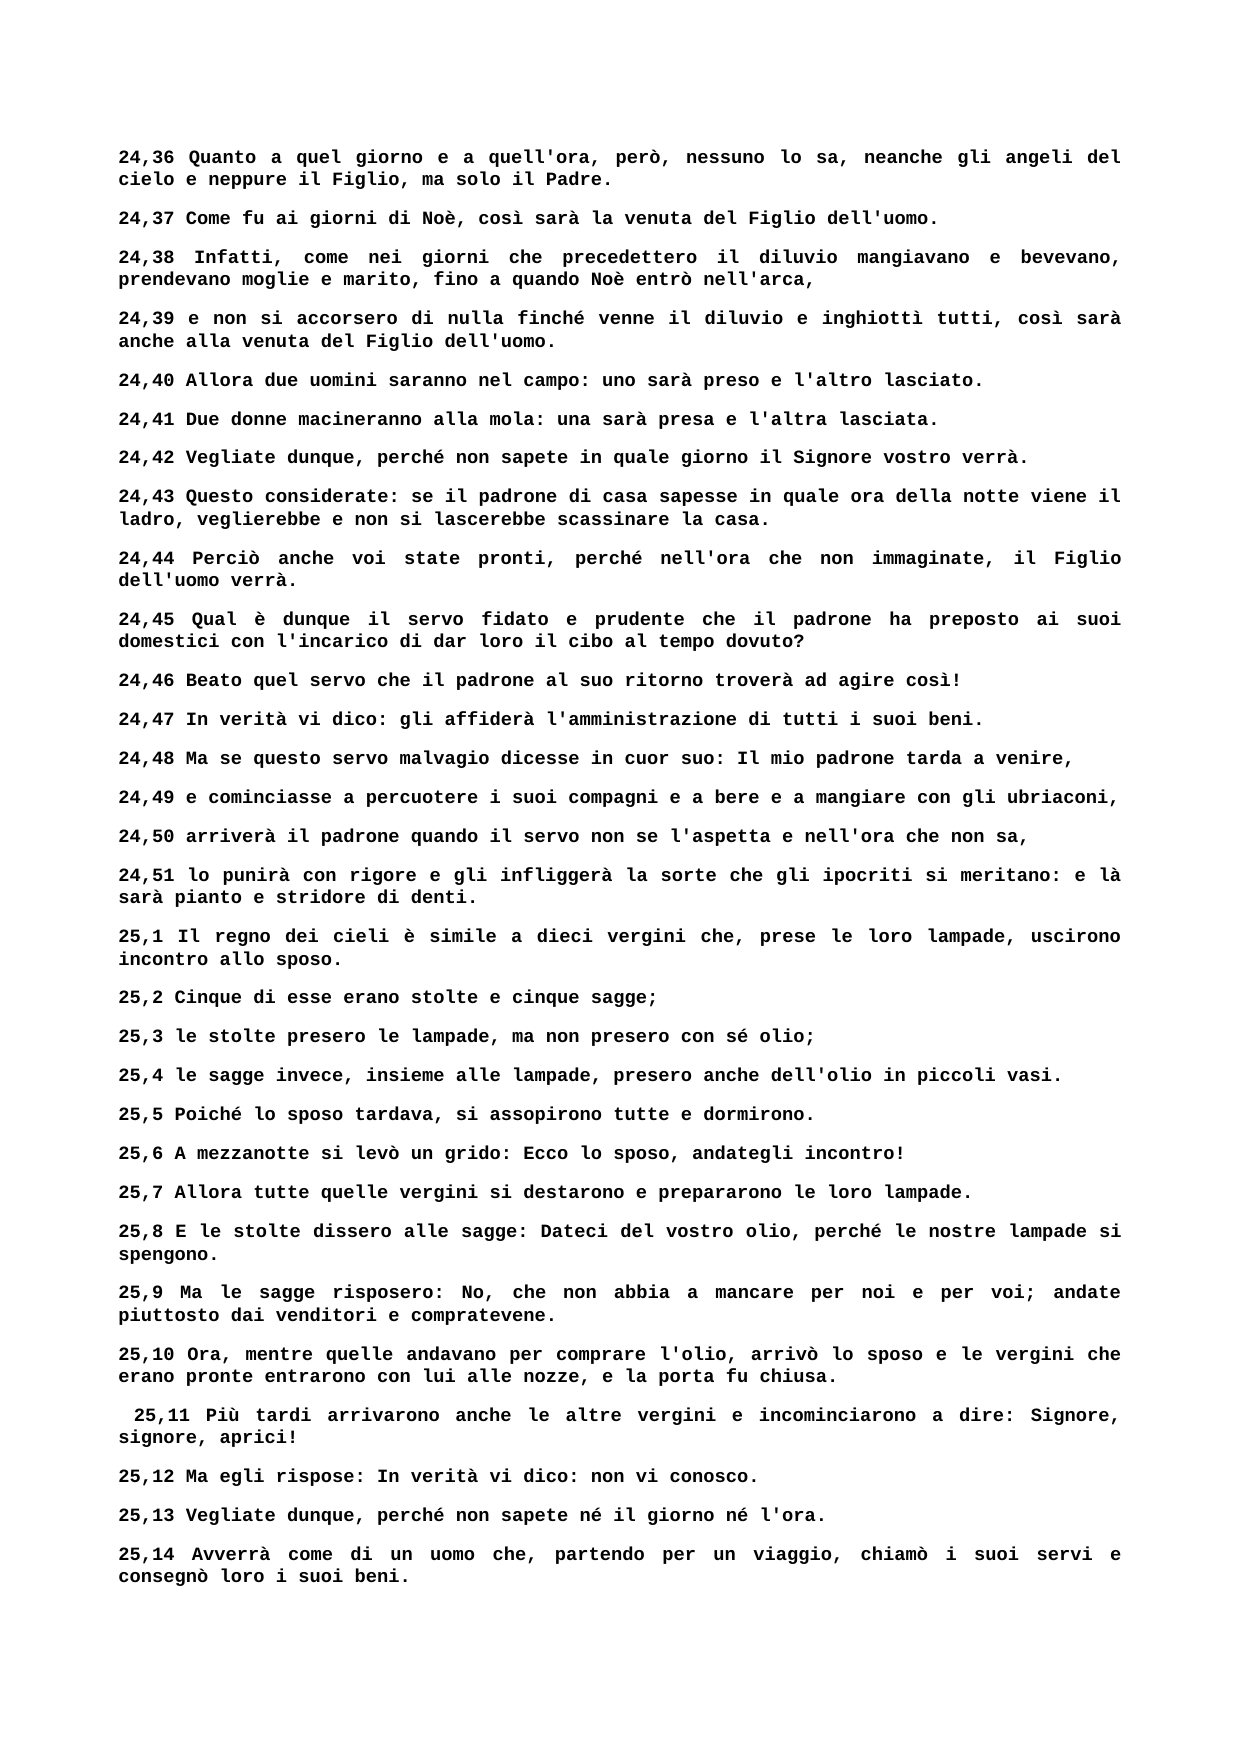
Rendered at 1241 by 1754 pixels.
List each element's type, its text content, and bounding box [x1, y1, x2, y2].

text 25,5 Poiché lo sposo tardava, si assopirono tutte e dormirono. [118, 1105, 1122, 1126]
text 25,10 Ora, mentre quelle andavano per comprare l'olio, arrivò lo sposo e le vergini che erano pronte entrarono con lui alle nozze, e la porta fu chiusa. [118, 1344, 1122, 1388]
text 24,45 Qual è dunque il servo fidato e prudente che il padrone ha preposto ai suoi domestici con l'incarico di dar loro il cibo al tempo dovuto? [118, 610, 1122, 653]
text 25,2 Cinque di esse erano stolte e cinque sagge; [118, 988, 1122, 1009]
text 24,43 Questo considerate: se il padrone di casa sapesse in quale ora della notte viene il ladro, veglierebbe e non si lascerebbe scassinare la casa. [118, 487, 1122, 531]
text 25,7 Allora tutte quelle vergini si destarono e prepararono le loro lampade. [118, 1183, 1122, 1204]
text 24,42 Vegliate dunque, perché non sapete in quale giorno il Signore vostro verrà. [118, 448, 1122, 469]
text 24,46 Beato quel servo che il padrone al suo ritorno troverà ad agire così! [118, 671, 1122, 692]
text 24,39 e non si accorsero di nulla finché venne il diluvio e inghiottì tutti, così sarà anche alla venuta del Figlio dell'uomo. [118, 309, 1122, 353]
text 24,41 Due donne macineranno alla mola: una sarà presa e l'altra lasciata. [118, 409, 1122, 431]
text 24,48 Ma se questo servo malvagio dicesse in cuor suo: Il mio padrone tarda a venire, [118, 749, 1122, 770]
text 24,44 Perciò anche voi state pronti, perché nell'ora che non immaginate, il Figlio dell'uomo verrà. [118, 548, 1122, 592]
text 24,40 Allora due uomini saranno nel campo: uno sarà preso e l'altro lasciato. [118, 370, 1122, 392]
text 25,4 le sagge invece, insieme alle lampade, presero anche dell'olio in piccoli vasi. [118, 1066, 1122, 1087]
text 25,12 Ma egli rispose: In verità vi dico: non vi conosco. [118, 1467, 1122, 1488]
text 24,47 In verità vi dico: gli affiderà l'amministrazione di tutti i suoi beni. [118, 710, 1122, 731]
text 24,51 lo punirà con rigore e gli infliggerà la sorte che gli ipocriti si meritano: e là sarà pianto e stridore di denti. [118, 866, 1122, 909]
text 24,49 e cominciasse a percuotere i suoi compagni e a bere e a mangiare con gli ubriaconi, [118, 788, 1122, 809]
text 25,14 Avverrà come di un uomo che, partendo per un viaggio, chiamò i suoi servi e consegnò loro i suoi beni. [118, 1545, 1122, 1588]
text 24,37 Come fu ai giorni di Noè, così sarà la venuta del Figlio dell'uomo. [118, 209, 1122, 230]
text 25,3 le stolte presero le lampade, ma non presero con sé olio; [118, 1027, 1122, 1048]
text 25,9 Ma le sagge risposero: No, che non abbia a mancare per noi e per voi; andate piuttosto dai venditori e compratevene. [118, 1283, 1122, 1327]
text 25,1 Il regno dei cieli è simile a dieci vergini che, prese le loro lampade, uscirono incontro allo sposo. [118, 927, 1122, 971]
text 24,36 Quanto a quel giorno e a quell'ora, però, nessuno lo sa, neanche gli angeli del cielo e neppure il Figlio, ma solo il Padre. [118, 148, 1122, 191]
text 25,8 E le stolte dissero alle sagge: Dateci del vostro olio, perché le nostre lampade si spengono. [118, 1222, 1122, 1266]
text 25,13 Vegliate dunque, perché non sapete né il giorno né l'ora. [118, 1506, 1122, 1527]
text 25,11 Più tardi arrivarono anche le altre vergini e incominciarono a dire: Signore, signore, aprici! [118, 1406, 1122, 1449]
text 25,6 A mezzanotte si levò un grido: Ecco lo sposo, andategli incontro! [118, 1144, 1122, 1165]
text 24,50 arriverà il padrone quando il servo non se l'aspetta e nell'ora che non sa, [118, 827, 1122, 848]
text 24,38 Infatti, come nei giorni che precedettero il diluvio mangiavano e bevevano, prendevano moglie e marito, fino a quando Noè entrò nell'arca, [118, 248, 1122, 291]
